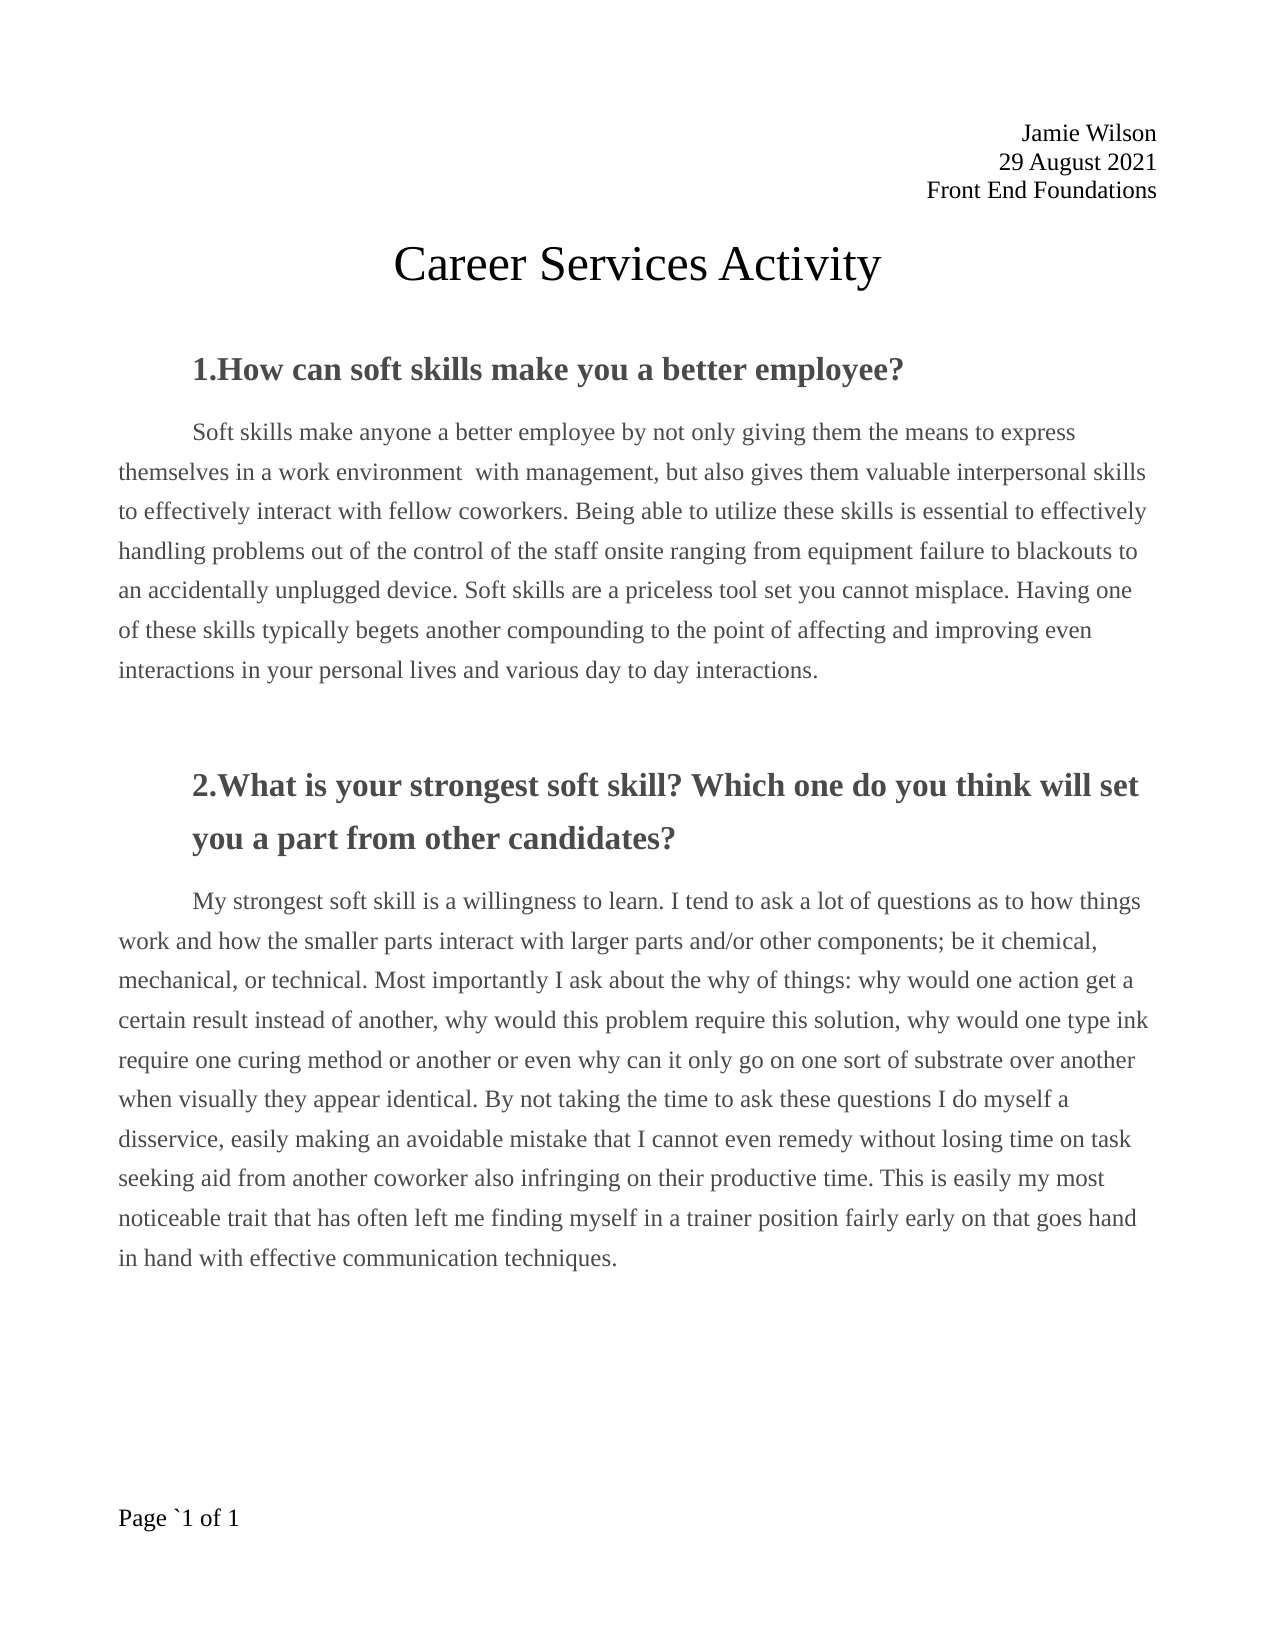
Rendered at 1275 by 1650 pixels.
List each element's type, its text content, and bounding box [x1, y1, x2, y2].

text Career Services Activity [118, 234, 1157, 291]
list How can soft skills make you a better employee? [118, 349, 1157, 387]
text Soft skills make anyone a better employee by not only giving them the means to express themselves in a work environment with management, but also gives them valuable interpersonal skills to effectively interact with fellow coworkers. Being able to utilize these skills is essential to effectively handling problems out of the control of the staff onsite ranging from equipment failure to blackouts to an accidentally unplugged device. Soft skills are a priceless tool set you cannot misplace. Having one of these skills typically begets another compounding to the point of affecting and improving even interactions in your personal lives and various day to day interactions. [118, 417, 1157, 683]
text My strongest soft skill is a willingness to learn. I tend to ask a lot of questions as to how things work and how the smaller parts interact with larger parts and/or other components; be it chemical, mechanical, or technical. Most importantly I ask about the why of things: why would one action get a certain result instead of another, why would this problem require this solution, why would one type ink require one curing method or another or even why can it only go on one sort of substrate over another when visually they appear identical. By not taking the time to ask these questions I do myself a disservice, easily making an avoidable mistake that I cannot even remedy without losing time on task seeking aid from another coworker also infringing on their productive time. This is easily my most noticeable trait that has often left me finding myself in a trainer position fairly early on that goes hand in hand with effective communication techniques. [118, 886, 1157, 1271]
list What is your strongest soft skill? Which one do you think will set you a part from other candidates? [118, 765, 1157, 856]
